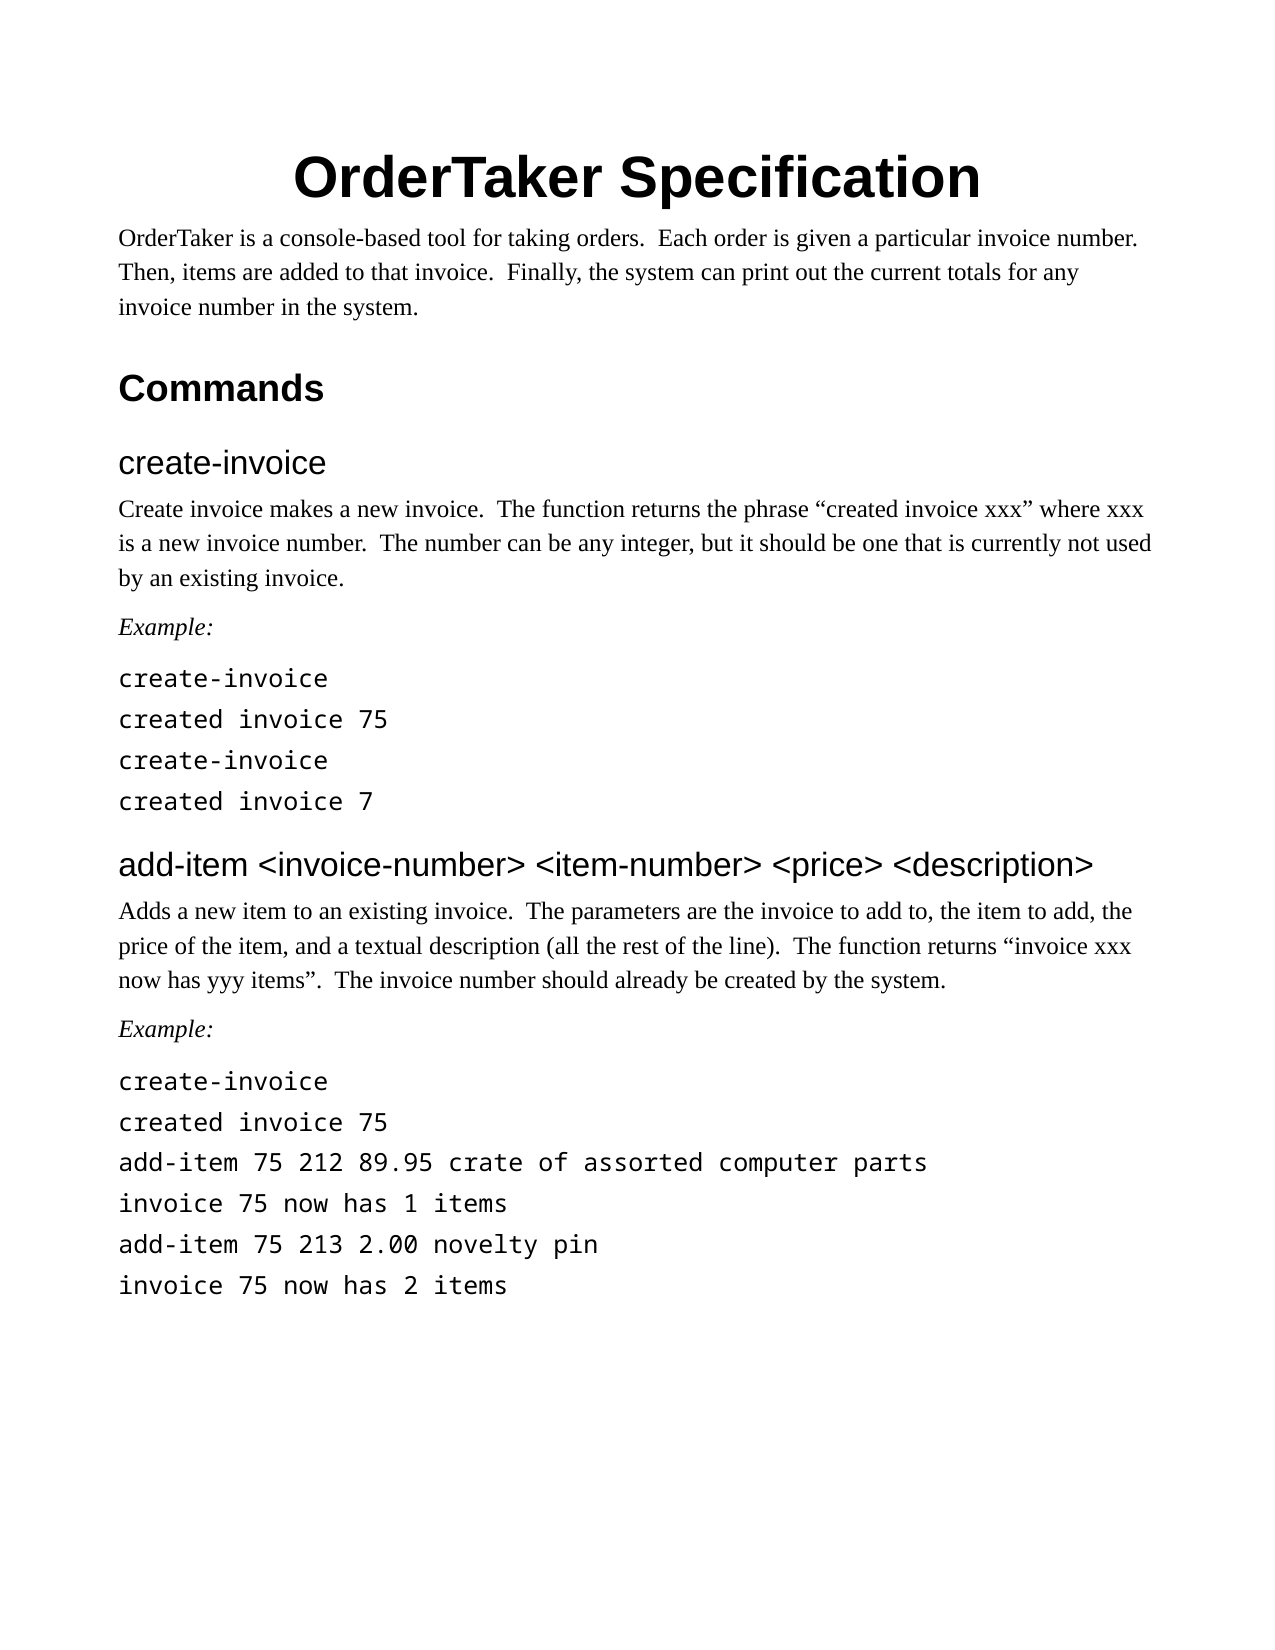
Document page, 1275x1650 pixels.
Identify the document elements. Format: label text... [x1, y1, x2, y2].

text create-invoice [118, 661, 1157, 695]
text created invoice 75 [118, 702, 1157, 736]
text invoice 75 now has 1 items [118, 1186, 1157, 1220]
text Create invoice makes a new invoice. The function returns the phrase “created invoice xxx” where xxx is a new invoice number. The number can be any integer, but it should be one that is currently not used by an existing invoice. [118, 494, 1157, 592]
text add-item 75 213 2.00 novelty pin [118, 1227, 1157, 1261]
text Example: [118, 612, 1157, 641]
subtitle create-invoice [118, 443, 1157, 481]
subtitle add-item <invoice-number> <item-number> <price> <description> [118, 845, 1157, 884]
text OrderTaker is a console-based tool for taking orders. Each order is given a particular invoice number. Then, items are added to that invoice. Finally, the system can print out the current totals for any invoice number in the system. [118, 223, 1157, 320]
text created invoice 75 [118, 1104, 1157, 1138]
text add-item 75 212 89.95 crate of assorted computer parts [118, 1145, 1157, 1179]
subtitle Commands [118, 366, 1157, 409]
title OrderTaker Specification [118, 143, 1157, 210]
text create-invoice [118, 743, 1157, 777]
text Example: [118, 1014, 1157, 1043]
text invoice 75 now has 2 items [118, 1267, 1157, 1302]
text create-invoice [118, 1063, 1157, 1097]
text created invoice 7 [118, 783, 1157, 817]
text Adds a new item to an existing invoice. The parameters are the invoice to add to, the item to add, the price of the item, and a textual description (all the rest of the line). The function returns “invoice xxx now has yyy items”. The invoice number should already be created by the system. [118, 896, 1157, 994]
